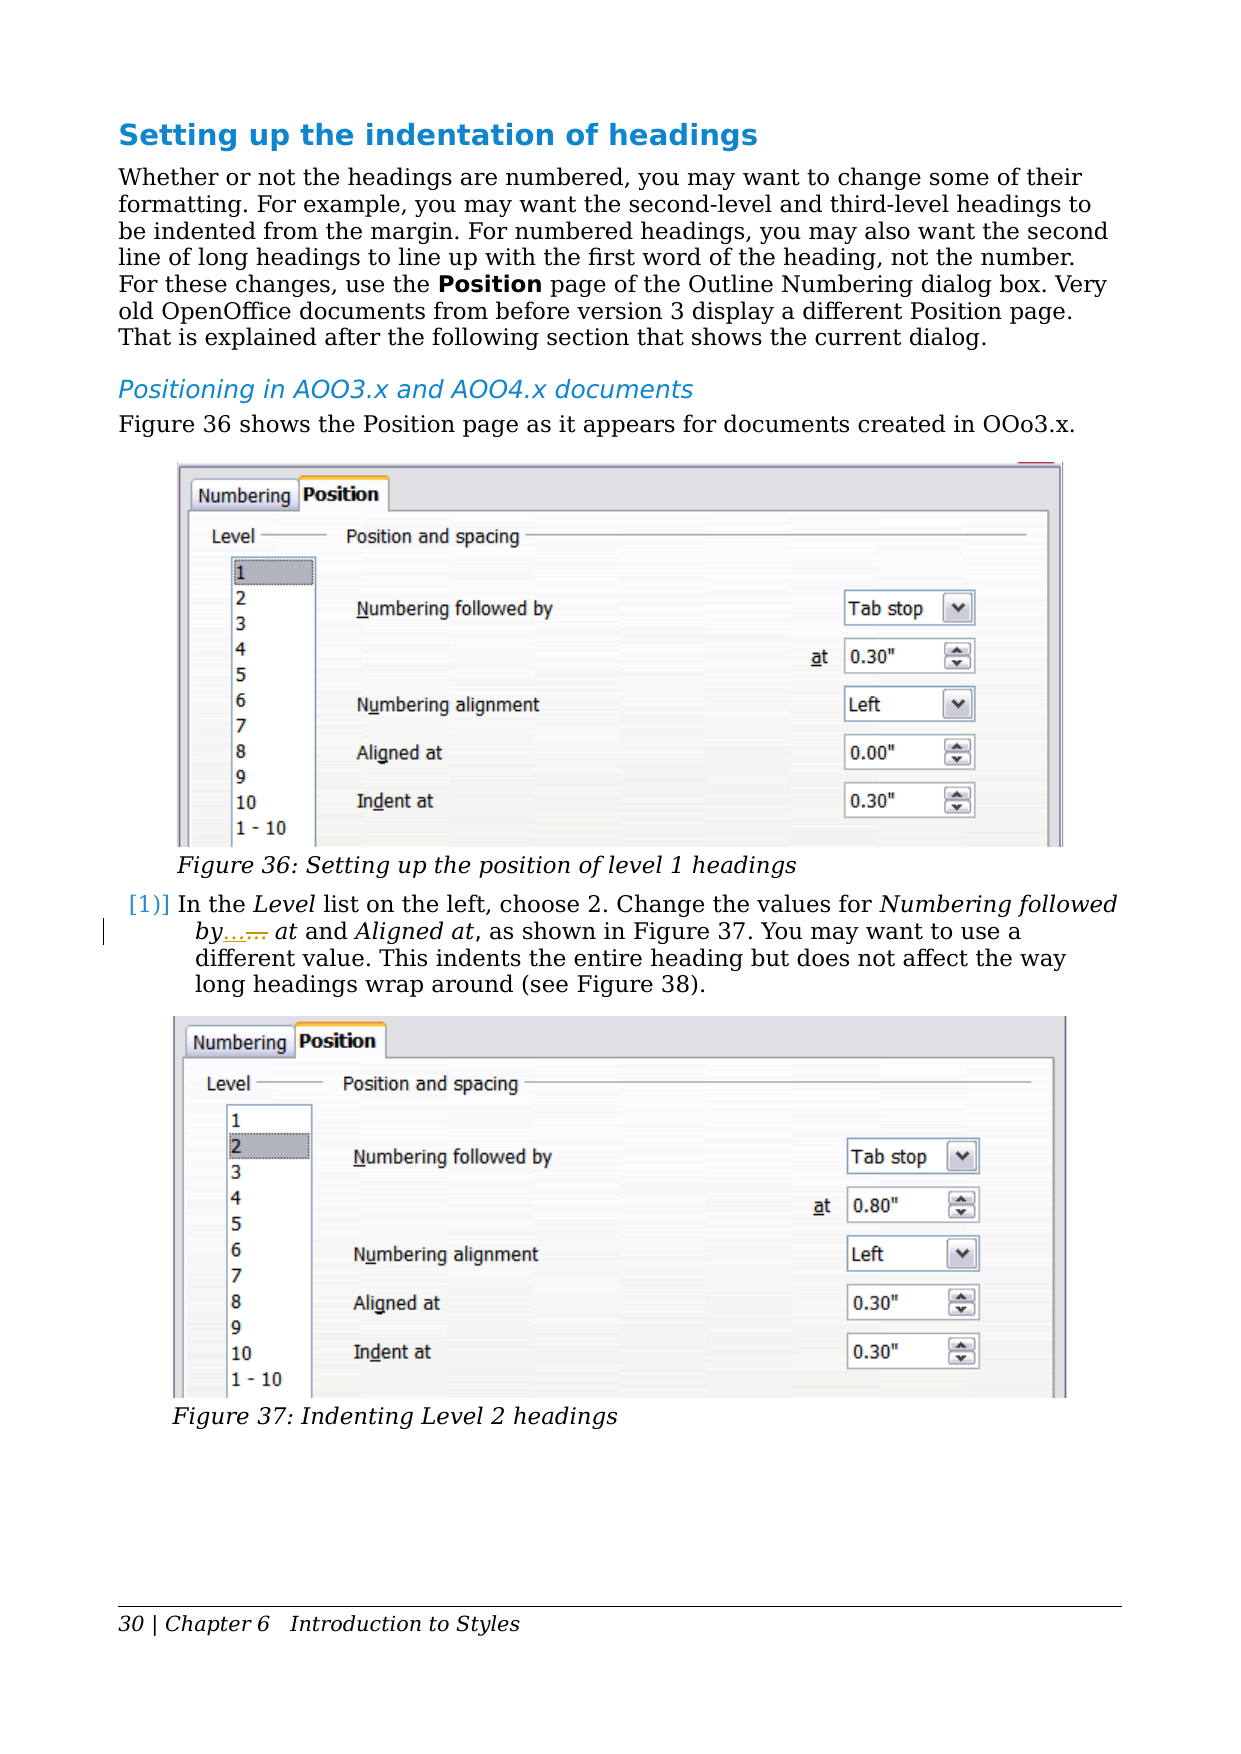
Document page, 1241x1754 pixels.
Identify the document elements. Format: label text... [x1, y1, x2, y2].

list In the Level list on the left, choose 2. Change the values for Numbering followed by… at and Aligned at, as shown in Figure 37. You may want to use a different value. This indents the entire heading but does not affect the way long headings wrap around (see Figure 38). [177, 891, 1122, 998]
text Figure 37: Indenting Level 2 headings [172, 1403, 1068, 1430]
subtitle Positioning in AOO3.x and AOO4.x documents [118, 375, 1122, 404]
picture [172, 1016, 1068, 1398]
text Figure 36: Setting up the position of level 1 headings [177, 852, 1063, 879]
picture [177, 462, 1064, 847]
subtitle Setting up the indentation of headings [118, 118, 1122, 152]
text Whether or not the headings are numbered, you may want to change some of their formatting. For example, you may want the second-level and third-level headings to be indented from the margin. For numbered headings, you may also want the second line of long headings to line up with the first word of the heading, not the number. For these changes, use the Position page of the Outline Numbering dialog box. Very old OpenOffice documents from before version 3 display a different Position page. That is explained after the following section that shows the current dialog. [118, 164, 1122, 351]
text Figure 36 shows the Position page as it appears for documents created in OOo3.x. [118, 411, 1122, 438]
